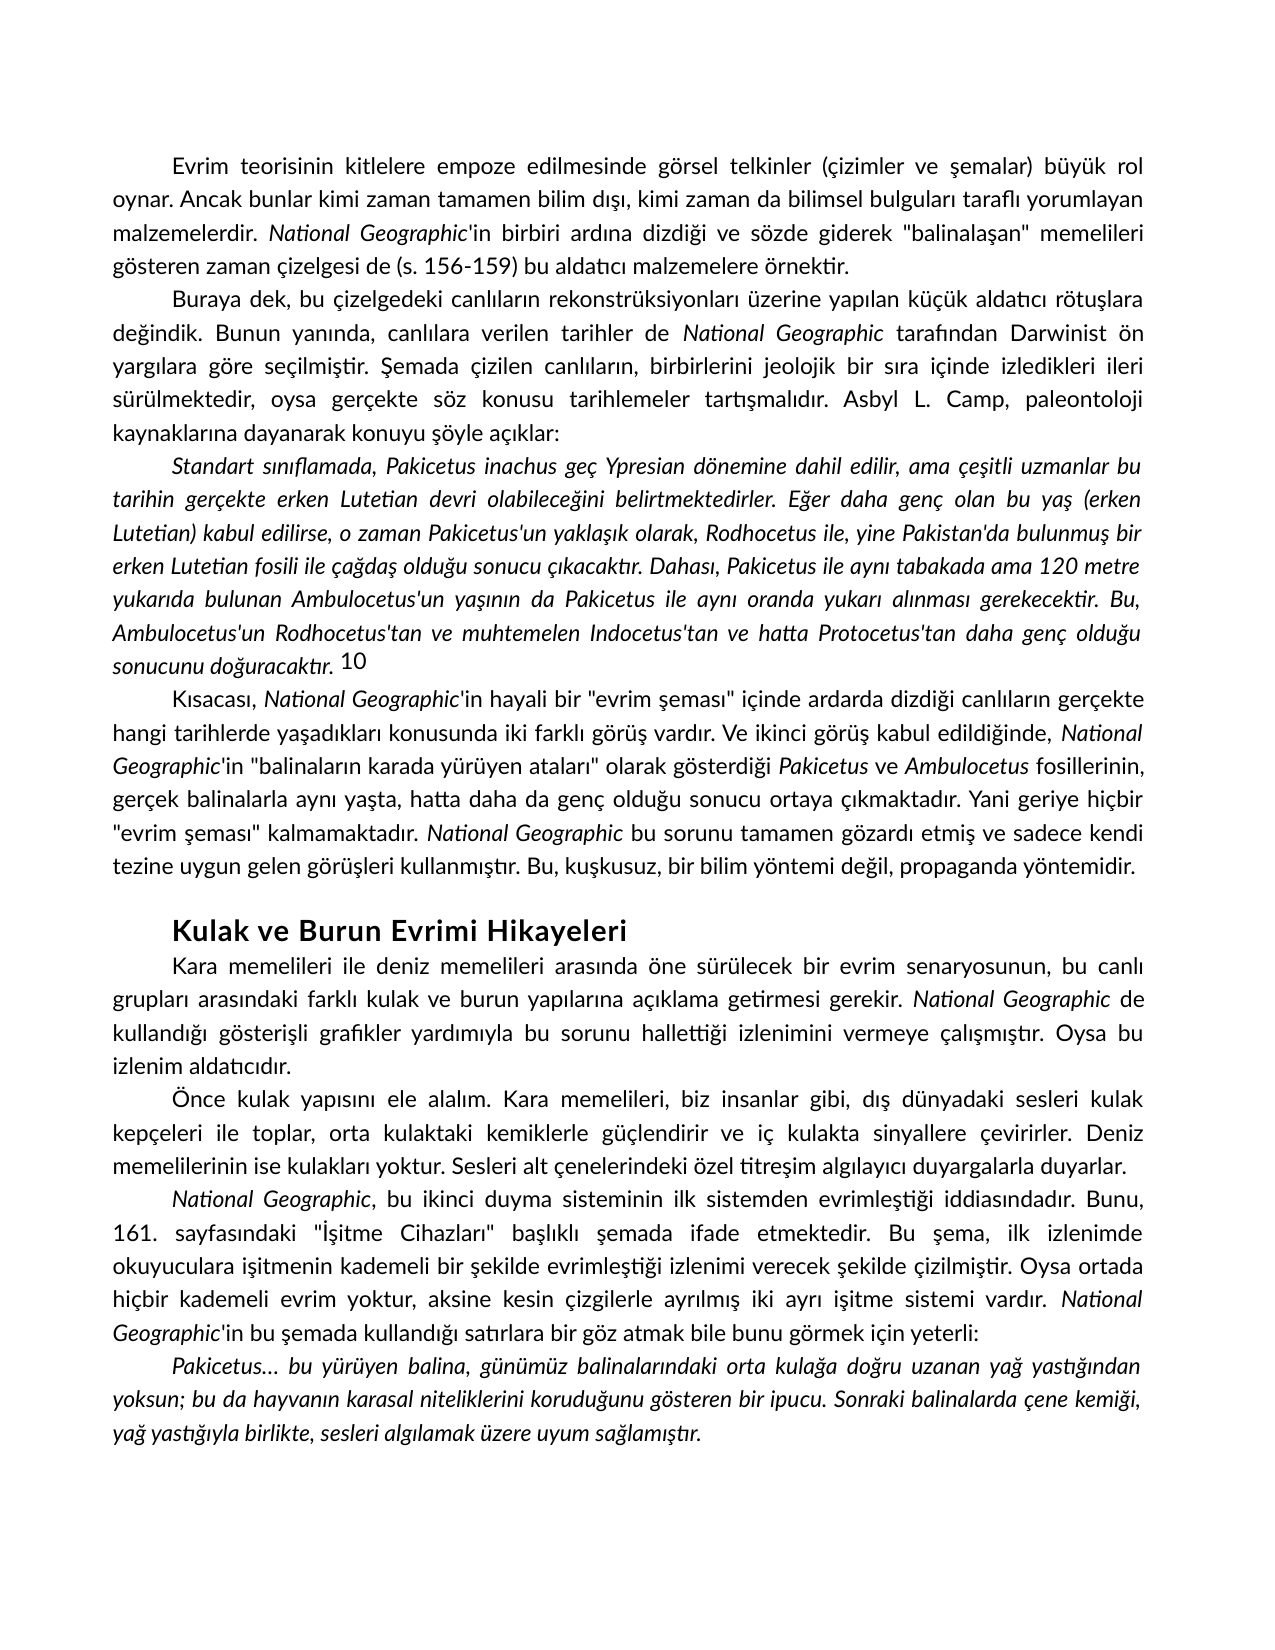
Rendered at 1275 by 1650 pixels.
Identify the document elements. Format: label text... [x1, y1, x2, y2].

text Kulak ve Burun Evrimi Hikayeleri [112, 914, 1145, 948]
text Pakicetus… bu yürüyen balina, günümüz balinalarındaki orta kulağa doğru uzanan yağ yastığından yoksun; bu da hayvanın karasal niteliklerini koruduğunu gösteren bir ipucu. Sonraki balinalarda çene kemiği, yağ yastığıyla birlikte, sesleri algılamak üzere uyum sağlamıştır. [112, 1348, 1145, 1448]
text Evrim teorisinin kitlelere empoze edilmesinde görsel telkinler (çizimler ve şemalar) büyük rol oynar. Ancak bunlar kimi zaman tamamen bilim dışı, kimi zaman da bilimsel bulguları taraflı yorumlayan malzemelerdir. National Geographic'in birbiri ardına dizdiği ve sözde giderek "balinalaşan" memelileri gösteren zaman çizelgesi de (s. 156-159) bu aldatıcı malzemelere örnektir. [112, 148, 1145, 281]
text National Geographic, bu ikinci duyma sisteminin ilk sistemden evrimleştiği iddiasındadır. Bunu, 161. sayfasındaki "İşitme Cihazları" başlıklı şemada ifade etmektedir. Bu şema, ilk izlenimde okuyuculara işitmenin kademeli bir şekilde evrimleştiği izlenimi verecek şekilde çizilmiştir. Oysa ortada hiçbir kademeli evrim yoktur, aksine kesin çizgilerle ayrılmış iki ayrı işitme sistemi vardır. National Geographic'in bu şemada kullandığı satırlara bir göz atmak bile bunu görmek için yeterli: [112, 1181, 1145, 1348]
text Önce kulak yapısını ele alalım. Kara memelileri, biz insanlar gibi, dış dünyadaki sesleri kulak kepçeleri ile toplar, orta kulaktaki kemiklerle güçlendirir ve iç kulakta sinyallere çevirirler. Deniz memelilerinin ise kulakları yoktur. Sesleri alt çenelerindeki özel titreşim algılayıcı duyargalarla duyarlar. [112, 1081, 1145, 1181]
text Kara memelileri ile deniz memelileri arasında öne sürülecek bir evrim senaryosunun, bu canlı grupları arasındaki farklı kulak ve burun yapılarına açıklama getirmesi gerekir. National Geographic de kullandığı gösterişli grafikler yardımıyla bu sorunu hallettiği izlenimini vermeye çalışmıştır. Oysa bu izlenim aldatıcıdır. [112, 948, 1145, 1081]
text Buraya dek, bu çizelgedeki canlıların rekonstrüksiyonları üzerine yapılan küçük aldatıcı rötuşlara değindik. Bunun yanında, canlılara verilen tarihler de National Geographic tarafından Darwinist ön yargılara göre seçilmiştir. Şemada çizilen canlıların, birbirlerini jeolojik bir sıra içinde izledikleri ileri sürülmektedir, oysa gerçekte söz konusu tarihlemeler tartışmalıdır. Asbyl L. Camp, paleontoloji kaynaklarına dayanarak konuyu şöyle açıklar: [112, 281, 1145, 448]
text Kısacası, National Geographic'in hayali bir "evrim şeması" içinde ardarda dizdiği canlıların gerçekte hangi tarihlerde yaşadıkları konusunda iki farklı görüş vardır. Ve ikinci görüş kabul edildiğinde, National Geographic'in "balinaların karada yürüyen ataları" olarak gösterdiği Pakicetus ve Ambulocetus fosillerinin, gerçek balinalarla aynı yaşta, hatta daha da genç olduğu sonucu ortaya çıkmaktadır. Yani geriye hiçbir "evrim şeması" kalmamaktadır. National Geographic bu sorunu tamamen gözardı etmiş ve sadece kendi tezine uygun gelen görüşleri kullanmıştır. Bu, kuşkusuz, bir bilim yöntemi değil, propaganda yöntemidir. [112, 681, 1145, 881]
text Standart sınıflamada, Pakicetus inachus geç Ypresian dönemine dahil edilir, ama çeşitli uzmanlar bu tarihin gerçekte erken Lutetian devri olabileceğini belirtmektedirler. Eğer daha genç olan bu yaş (erken Lutetian) kabul edilirse, o zaman Pakicetus'un yaklaşık olarak, Rodhocetus ile, yine Pakistan'da bulunmuş bir erken Lutetian fosili ile çağdaş olduğu sonucu çıkacaktır. Dahası, Pakicetus ile aynı tabakada ama 120 metre yukarıda bulunan Ambulocetus'un yaşının da Pakicetus ile aynı oranda yukarı alınması gerekecektir. Bu, Ambulocetus'un Rodhocetus'tan ve muhtemelen Indocetus'tan ve hatta Protocetus'tan daha genç olduğu sonucunu doğuracaktır. 10 [112, 448, 1145, 681]
